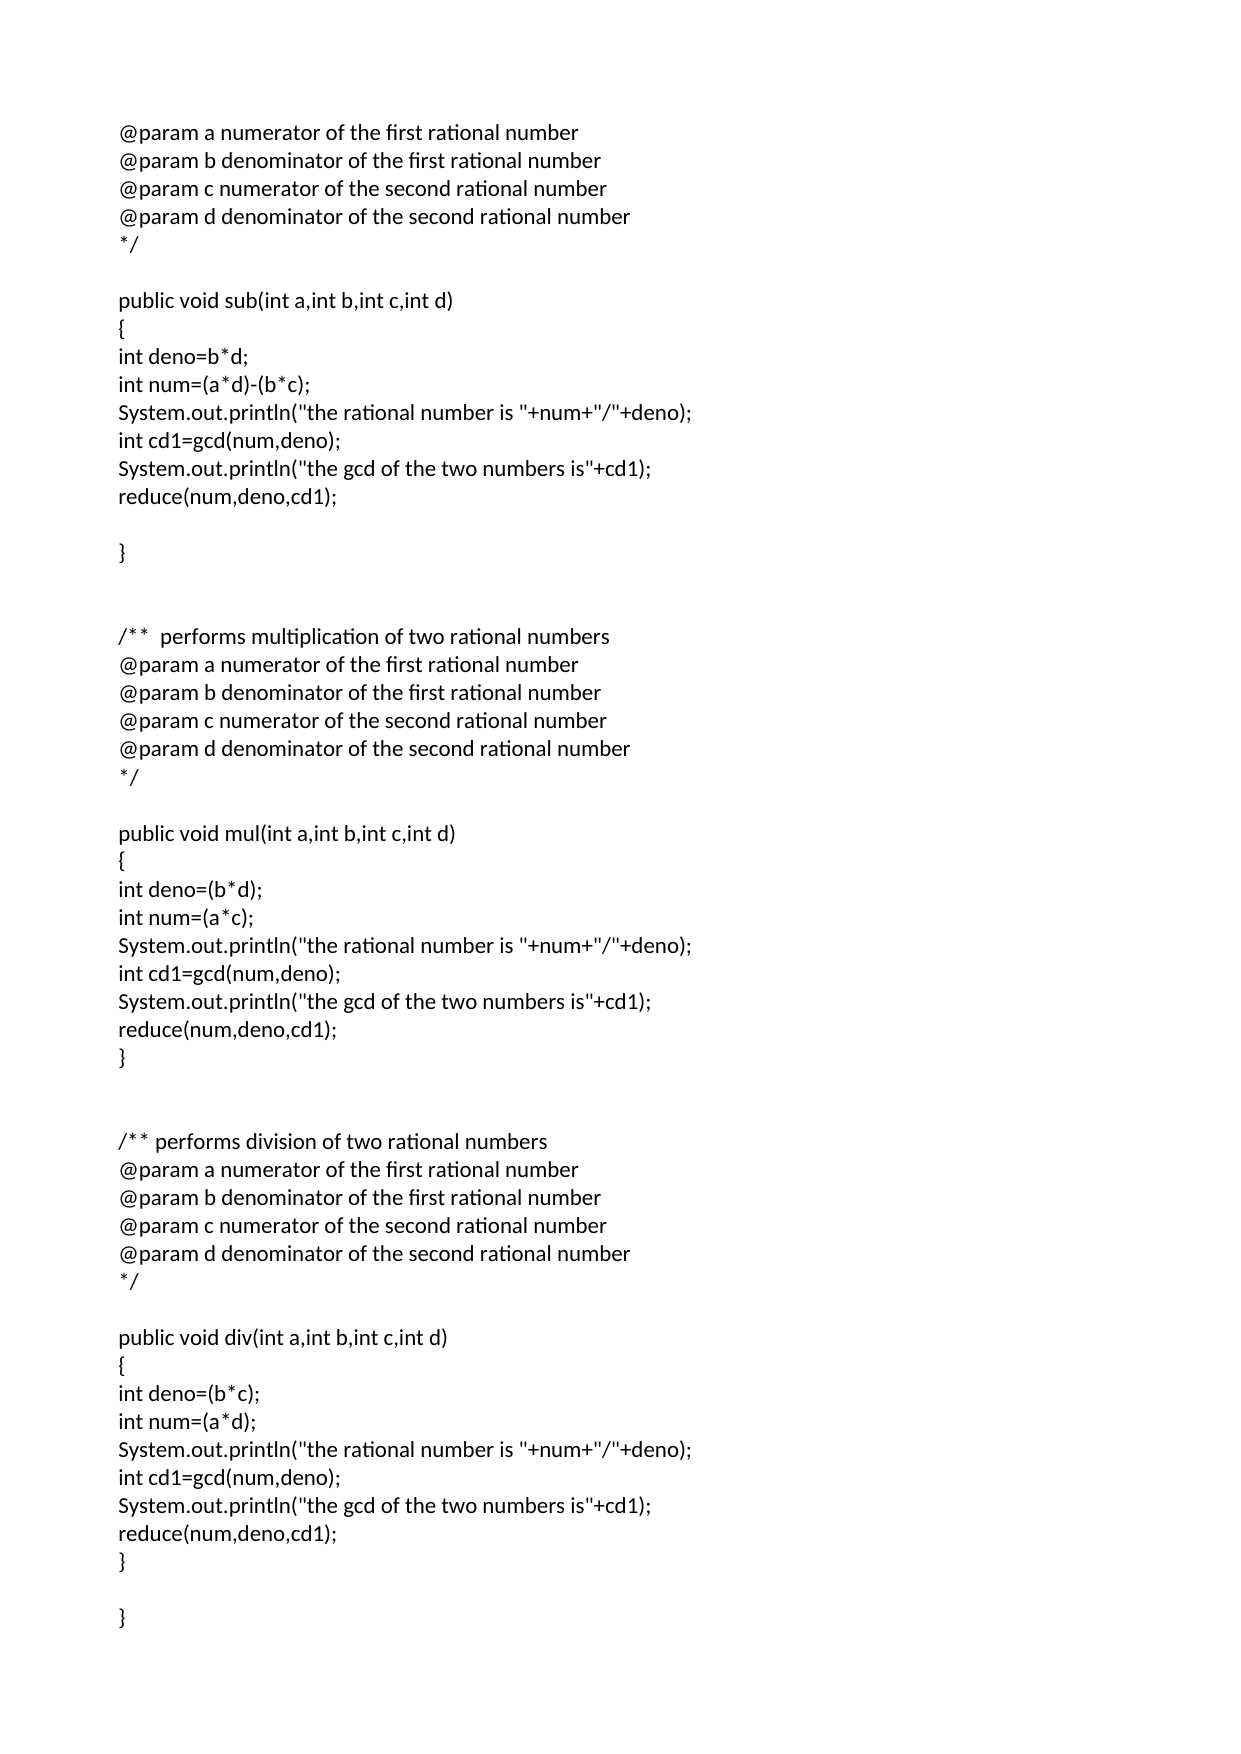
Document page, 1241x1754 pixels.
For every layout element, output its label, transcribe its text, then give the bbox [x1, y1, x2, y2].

text @param c numerator of the second rational number [118, 174, 1122, 202]
text System.out.println("the gcd of the two numbers is"+cd1); [118, 987, 1122, 1015]
text } [118, 1547, 1122, 1575]
text System.out.println("the rational number is "+num+"/"+deno); [118, 1435, 1122, 1463]
text public void sub(int a,int b,int c,int d) [118, 286, 1122, 314]
text /** performs division of two rational numbers [118, 1127, 1122, 1155]
text @param c numerator of the second rational number [118, 707, 1122, 734]
text { [118, 847, 1122, 875]
text reduce(num,deno,cd1); [118, 1015, 1122, 1043]
text @param a numerator of the first rational number [118, 1155, 1122, 1183]
text } [118, 1043, 1122, 1071]
text System.out.println("the gcd of the two numbers is"+cd1); [118, 1491, 1122, 1519]
text @param d denominator of the second rational number [118, 1239, 1122, 1267]
text int deno=(b*d); [118, 875, 1122, 903]
text System.out.println("the gcd of the two numbers is"+cd1); [118, 454, 1122, 482]
text System.out.println("the rational number is "+num+"/"+deno); [118, 931, 1122, 959]
text int cd1=gcd(num,deno); [118, 959, 1122, 987]
text */ [118, 230, 1122, 258]
text { [118, 314, 1122, 342]
text */ [118, 763, 1122, 791]
text { [118, 1351, 1122, 1379]
text @param b denominator of the first rational number [118, 146, 1122, 174]
text } [118, 1603, 1122, 1631]
text int num=(a*c); [118, 903, 1122, 931]
text int deno=(b*c); [118, 1379, 1122, 1407]
text public void mul(int a,int b,int c,int d) [118, 819, 1122, 847]
text @param c numerator of the second rational number [118, 1211, 1122, 1239]
text System.out.println("the rational number is "+num+"/"+deno); [118, 398, 1122, 426]
text @param a numerator of the first rational number [118, 118, 1122, 146]
text reduce(num,deno,cd1); [118, 1519, 1122, 1547]
text int num=(a*d)-(b*c); [118, 370, 1122, 398]
text int num=(a*d); [118, 1407, 1122, 1435]
text int cd1=gcd(num,deno); [118, 426, 1122, 454]
text @param a numerator of the first rational number [118, 651, 1122, 678]
text /** performs multiplication of two rational numbers [118, 622, 1122, 651]
text int deno=b*d; [118, 342, 1122, 370]
text int cd1=gcd(num,deno); [118, 1463, 1122, 1491]
text @param d denominator of the second rational number [118, 734, 1122, 763]
text @param d denominator of the second rational number [118, 202, 1122, 230]
text */ [118, 1267, 1122, 1295]
text @param b denominator of the first rational number [118, 678, 1122, 707]
text reduce(num,deno,cd1); [118, 482, 1122, 510]
text } [118, 538, 1122, 566]
text @param b denominator of the first rational number [118, 1183, 1122, 1211]
text public void div(int a,int b,int c,int d) [118, 1323, 1122, 1351]
